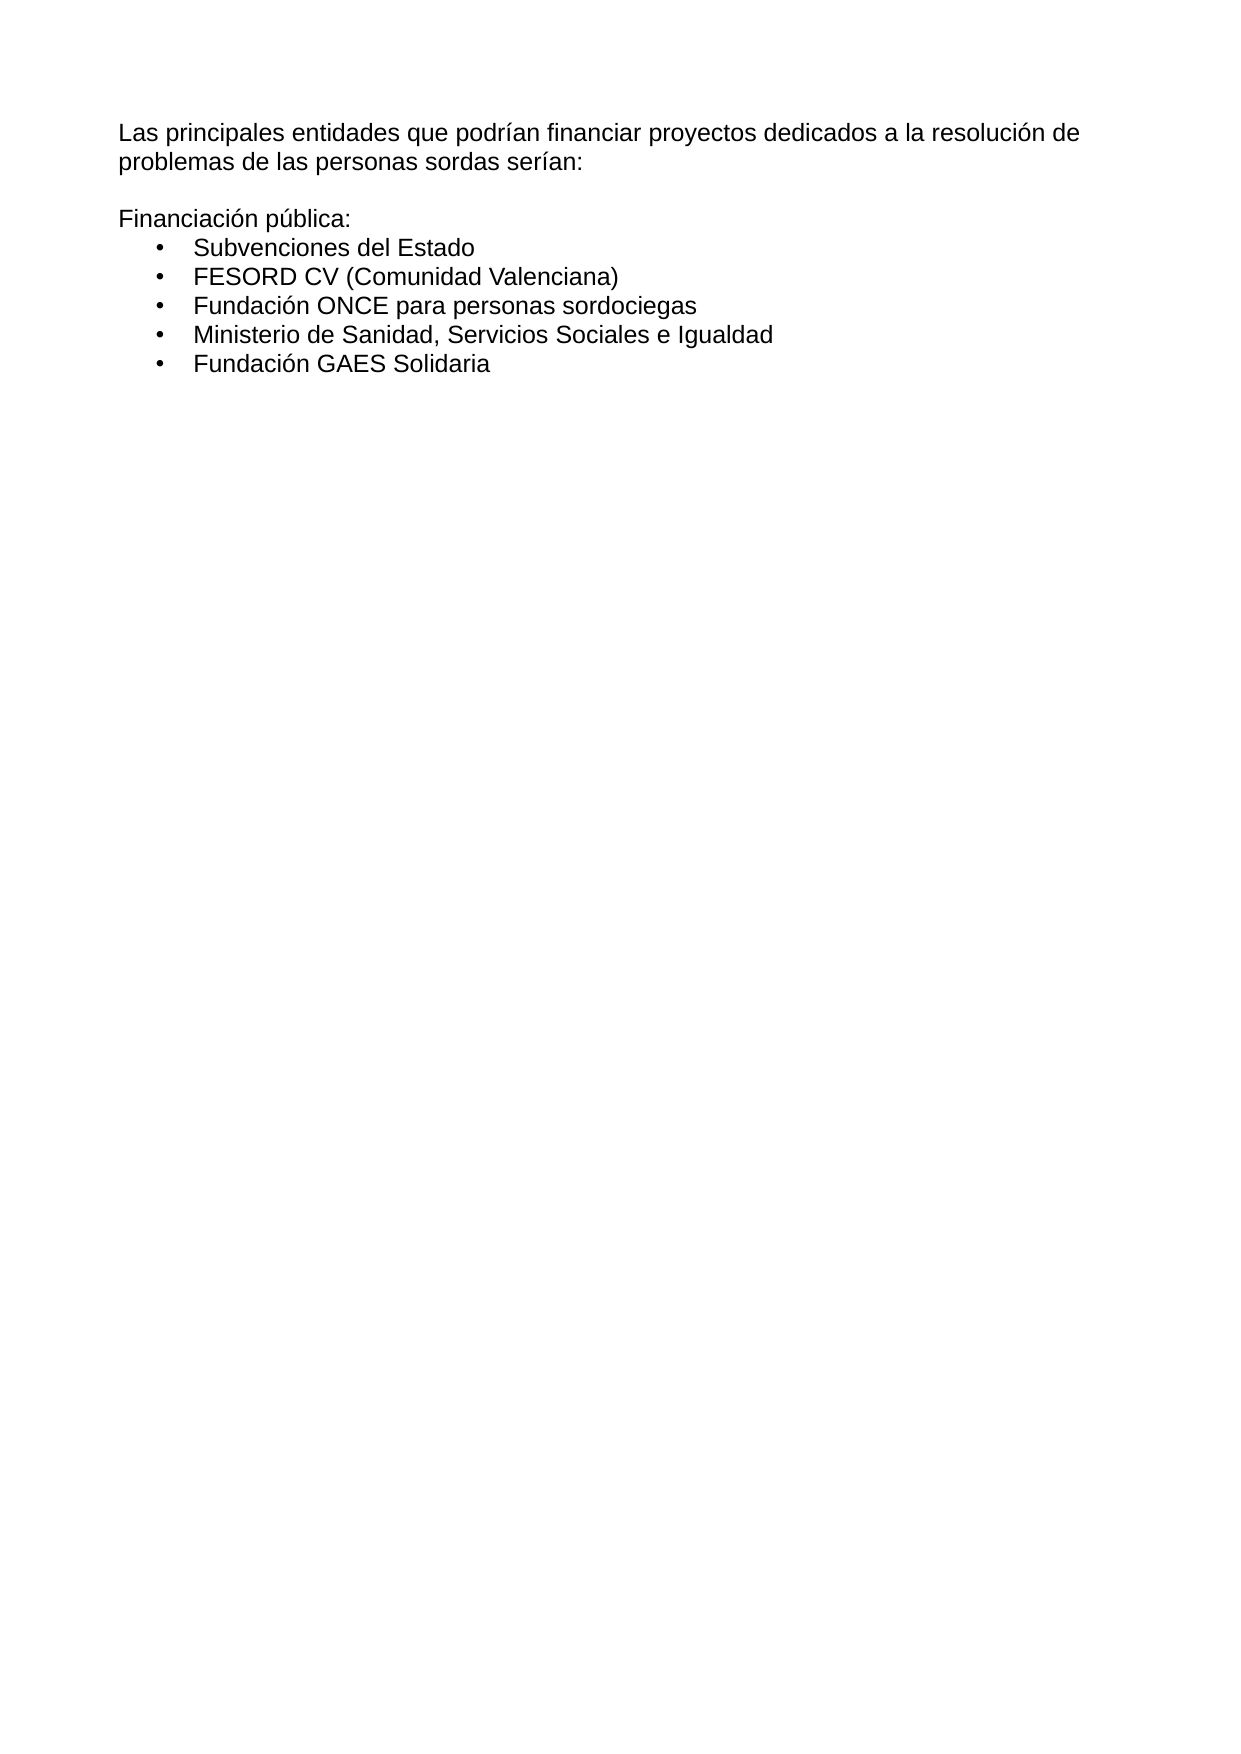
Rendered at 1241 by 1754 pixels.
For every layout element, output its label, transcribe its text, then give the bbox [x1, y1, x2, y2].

list Fundación ONCE para personas sordociegas [156, 291, 1122, 320]
list Subvenciones del Estado [156, 233, 1122, 262]
text Las principales entidades que podrían financiar proyectos dedicados a la resolución de problemas de las personas sordas serían: [118, 118, 1122, 176]
text Financiación pública: [118, 204, 1122, 233]
list FESORD CV (Comunidad Valenciana) [156, 262, 1122, 291]
list Ministerio de Sanidad, Servicios Sociales e Igualdad [156, 320, 1122, 348]
list Fundación GAES Solidaria [156, 348, 1122, 377]
